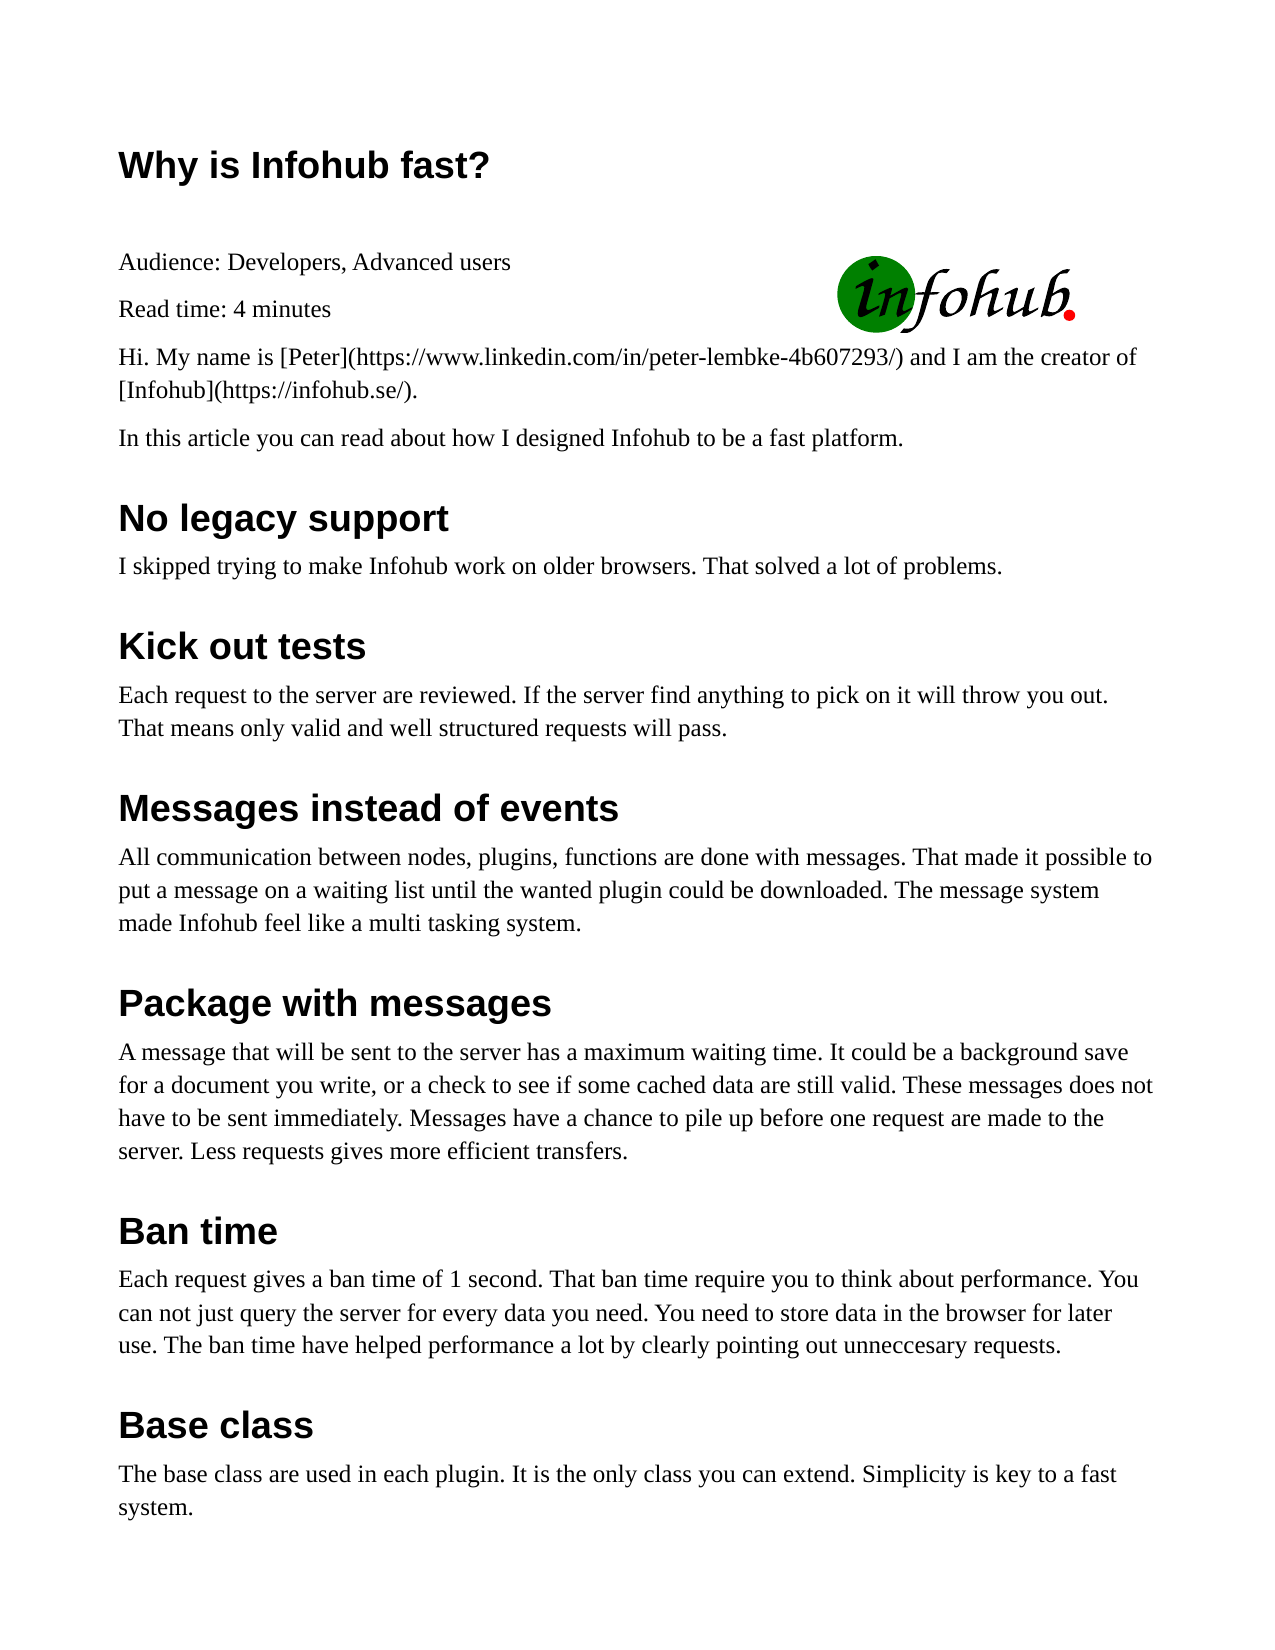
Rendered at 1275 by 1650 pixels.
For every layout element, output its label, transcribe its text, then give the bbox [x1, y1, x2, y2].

text All communication between nodes, plugins, functions are done with messages. That made it possible to put a message on a waiting list until the wanted plugin could be downloaded. The message system made Infohub feel like a multi tasking system. [118, 842, 1157, 937]
text Read time: 4 minutes [118, 294, 849, 323]
subtitle Package with messages [118, 981, 1157, 1024]
text Hi. My name is [Peter](https://www.linkedin.com/in/peter-lembke-4b607293/) and I am the creator of [Infohub](https://infohub.se/). [118, 342, 1157, 404]
subtitle Messages instead of events [118, 786, 1157, 829]
text Each request gives a ban time of 1 second. That ban time require you to think about performance. You can not just query the server for every data you need. You need to store data in the browser for later use. The ban time have helped performance a lot by clearly pointing out unneccesary requests. [118, 1264, 1157, 1359]
text [921, 294, 1157, 323]
subtitle No legacy support [118, 495, 1157, 539]
text In this article you can read about how I designed Infohub to be a fast platform. [118, 423, 1157, 451]
text A message that will be sent to the server has a maximum waiting time. It could be a background save for a document you write, or a check to see if some cached data are still valid. These messages does not have to be sent immediately. Messages have a chance to pile up before one request are made to the server. Less requests gives more efficient transfers. [118, 1037, 1157, 1164]
text Each request to the server are reviewed. If the server find anything to pick on it will throw you out. That means only valid and well structured requests will pass. [118, 680, 1157, 742]
subtitle Ban time [118, 1208, 1157, 1252]
text Audience: Developers, Advanced users [118, 247, 1157, 276]
text The base class are used in each plugin. It is the only class you can extend. Simplicity is key to a fast system. [118, 1459, 1157, 1521]
subtitle Why is Infohub fast? [118, 143, 1157, 187]
text I skipped trying to make Infohub work on older browsers. That solved a lot of problems. [118, 551, 1157, 580]
subtitle Base class [118, 1403, 1157, 1447]
text [904, 295, 923, 323]
subtitle Kick out tests [118, 624, 1157, 668]
